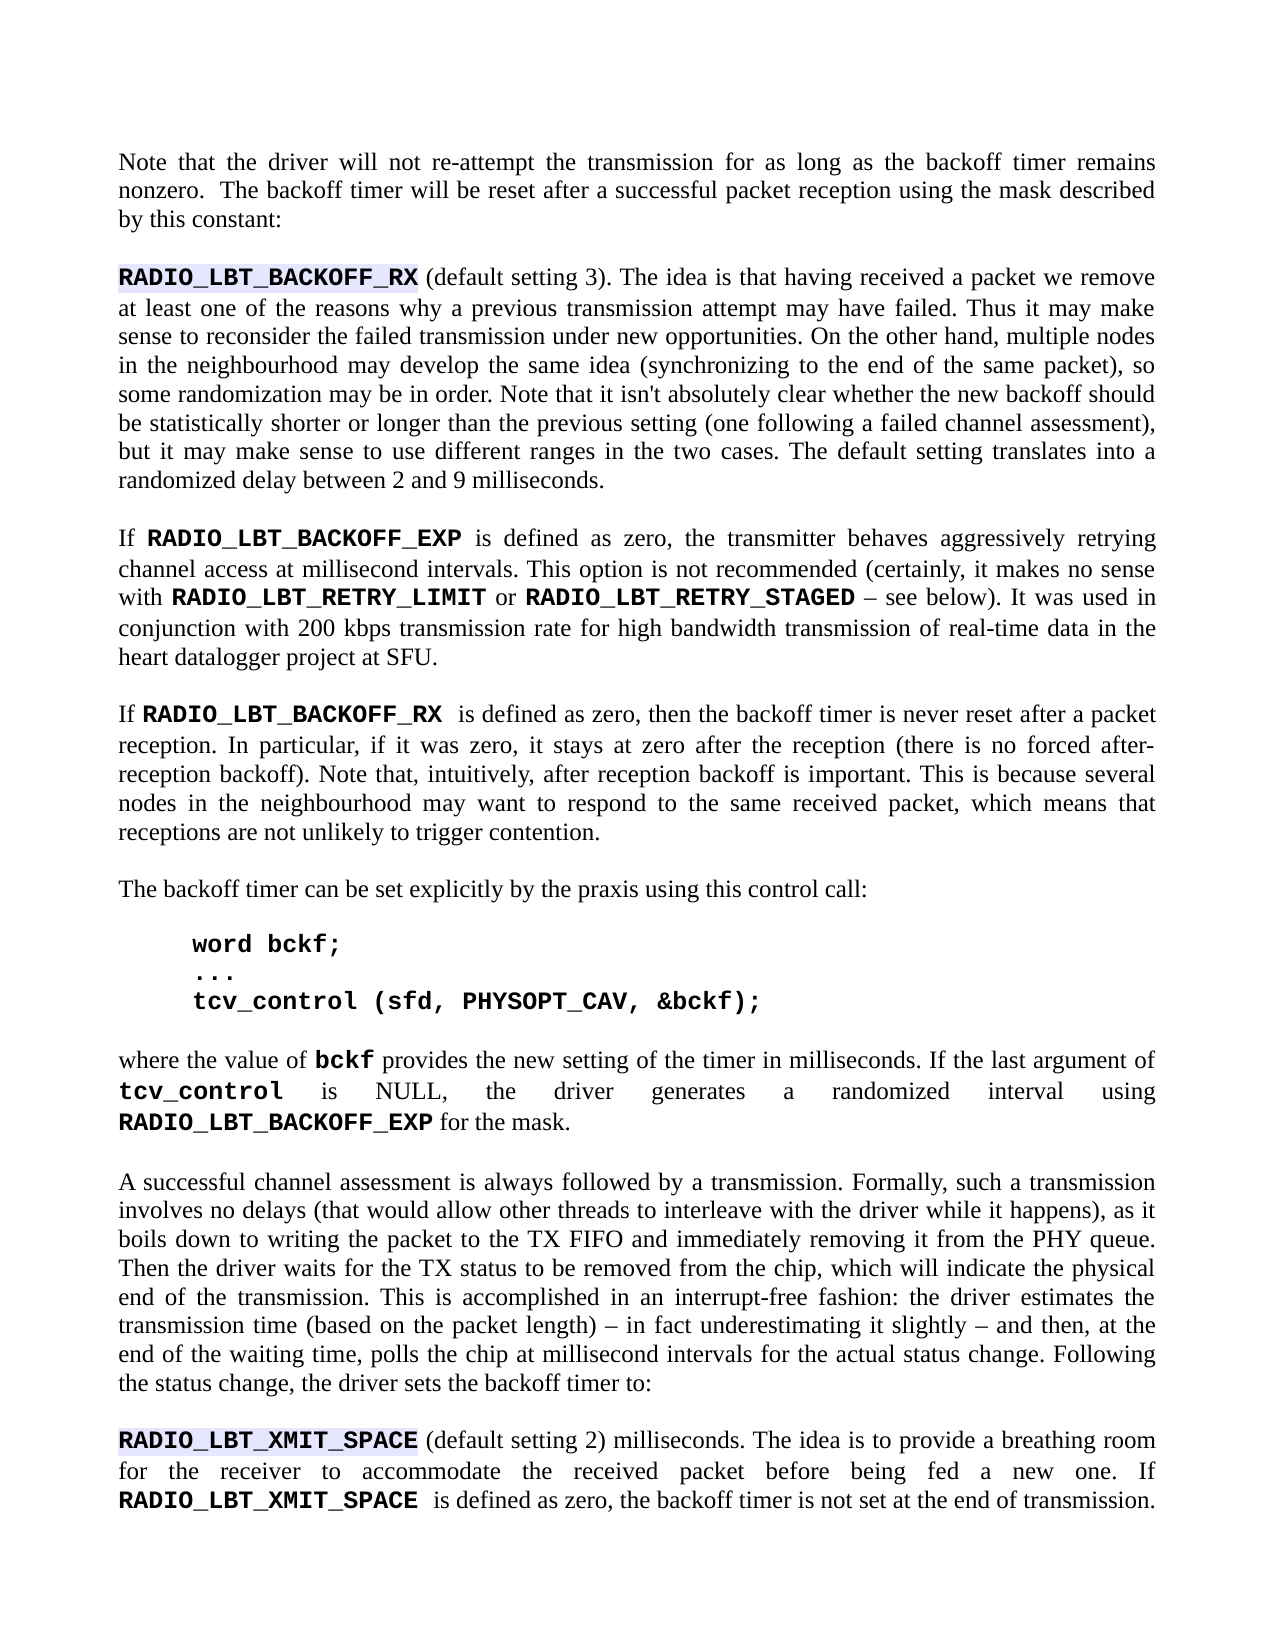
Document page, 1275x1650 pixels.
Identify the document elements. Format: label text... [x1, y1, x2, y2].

text RADIO_LBT_XMIT_SPACE (default setting 2) milliseconds. The idea is to provide a breathing room for the receiver to accommodate the received packet before being fed a new one. If RADIO_LBT_XMIT_SPACE is defined as zero, the backoff timer is not set at the end of transmission. [118, 1425, 1157, 1516]
text word bckf; [118, 932, 1157, 960]
text A successful channel assessment is always followed by a transmission. Formally, such a transmission involves no delays (that would allow other threads to interleave with the driver while it happens), as it boils down to writing the packet to the TX FIFO and immediately removing it from the PHY queue. Then the driver waits for the TX status to be removed from the chip, which will indicate the physical end of the transmission. This is accomplished in an interrupt-free fashion: the driver estimates the transmission time (based on the packet length) – in fact underestimating it slightly – and then, at the end of the waiting time, polls the chip at millisecond intervals for the actual status change. Following the status change, the driver sets the backoff timer to: [118, 1167, 1157, 1397]
text The backoff timer can be set explicitly by the praxis using this control call: [118, 874, 1157, 903]
text If RADIO_LBT_BACKOFF_EXP is defined as zero, the transmitter behaves aggressively retrying channel access at millisecond intervals. This option is not recommended (certainly, it makes no sense with RADIO_LBT_RETRY_LIMIT or RADIO_LBT_RETRY_STAGED – see below). It was used in conjunction with 200 kbps transmission rate for high bandwidth transmission of real-time data in the heart datalogger project at SFU. [118, 523, 1157, 671]
text Note that the driver will not re-attempt the transmission for as long as the backoff timer remains nonzero. The backoff timer will be reset after a successful packet reception using the mask described by this constant: [118, 147, 1157, 233]
text tcv_control (sfd, PHYSOPT_CAV, &bckf); [118, 988, 1157, 1017]
text If RADIO_LBT_BACKOFF_RX is defined as zero, then the backoff timer is never reset after a packet reception. In particular, if it was zero, it stays at zero after the reception (there is no forced after-reception backoff). Note that, intuitively, after reception backoff is important. This is because several nodes in the neighbourhood may want to respond to the same received packet, which means that receptions are not unlikely to trigger contention. [118, 699, 1157, 845]
text RADIO_LBT_BACKOFF_RX (default setting 3). The idea is that having received a packet we remove at least one of the reasons why a previous transmission attempt may have failed. Thus it may make sense to reconsider the failed transmission under new opportunities. On the other hand, multiple nodes in the neighbourhood may develop the same idea (synchronizing to the end of the same packet), so some randomization may be in order. Note that it isn't absolutely clear whether the new backoff should be statistically shorter or longer than the previous setting (one following a failed channel assessment), but it may make sense to use different ranges in the two cases. The default setting translates into a randomized delay between 2 and 9 milliseconds. [118, 262, 1157, 494]
text where the value of bckf provides the new setting of the timer in milliseconds. If the last argument of tcv_control is NULL, the driver generates a randomized interval using RADIO_LBT_BACKOFF_EXP for the mask. [118, 1045, 1157, 1138]
text ... [118, 960, 1157, 988]
